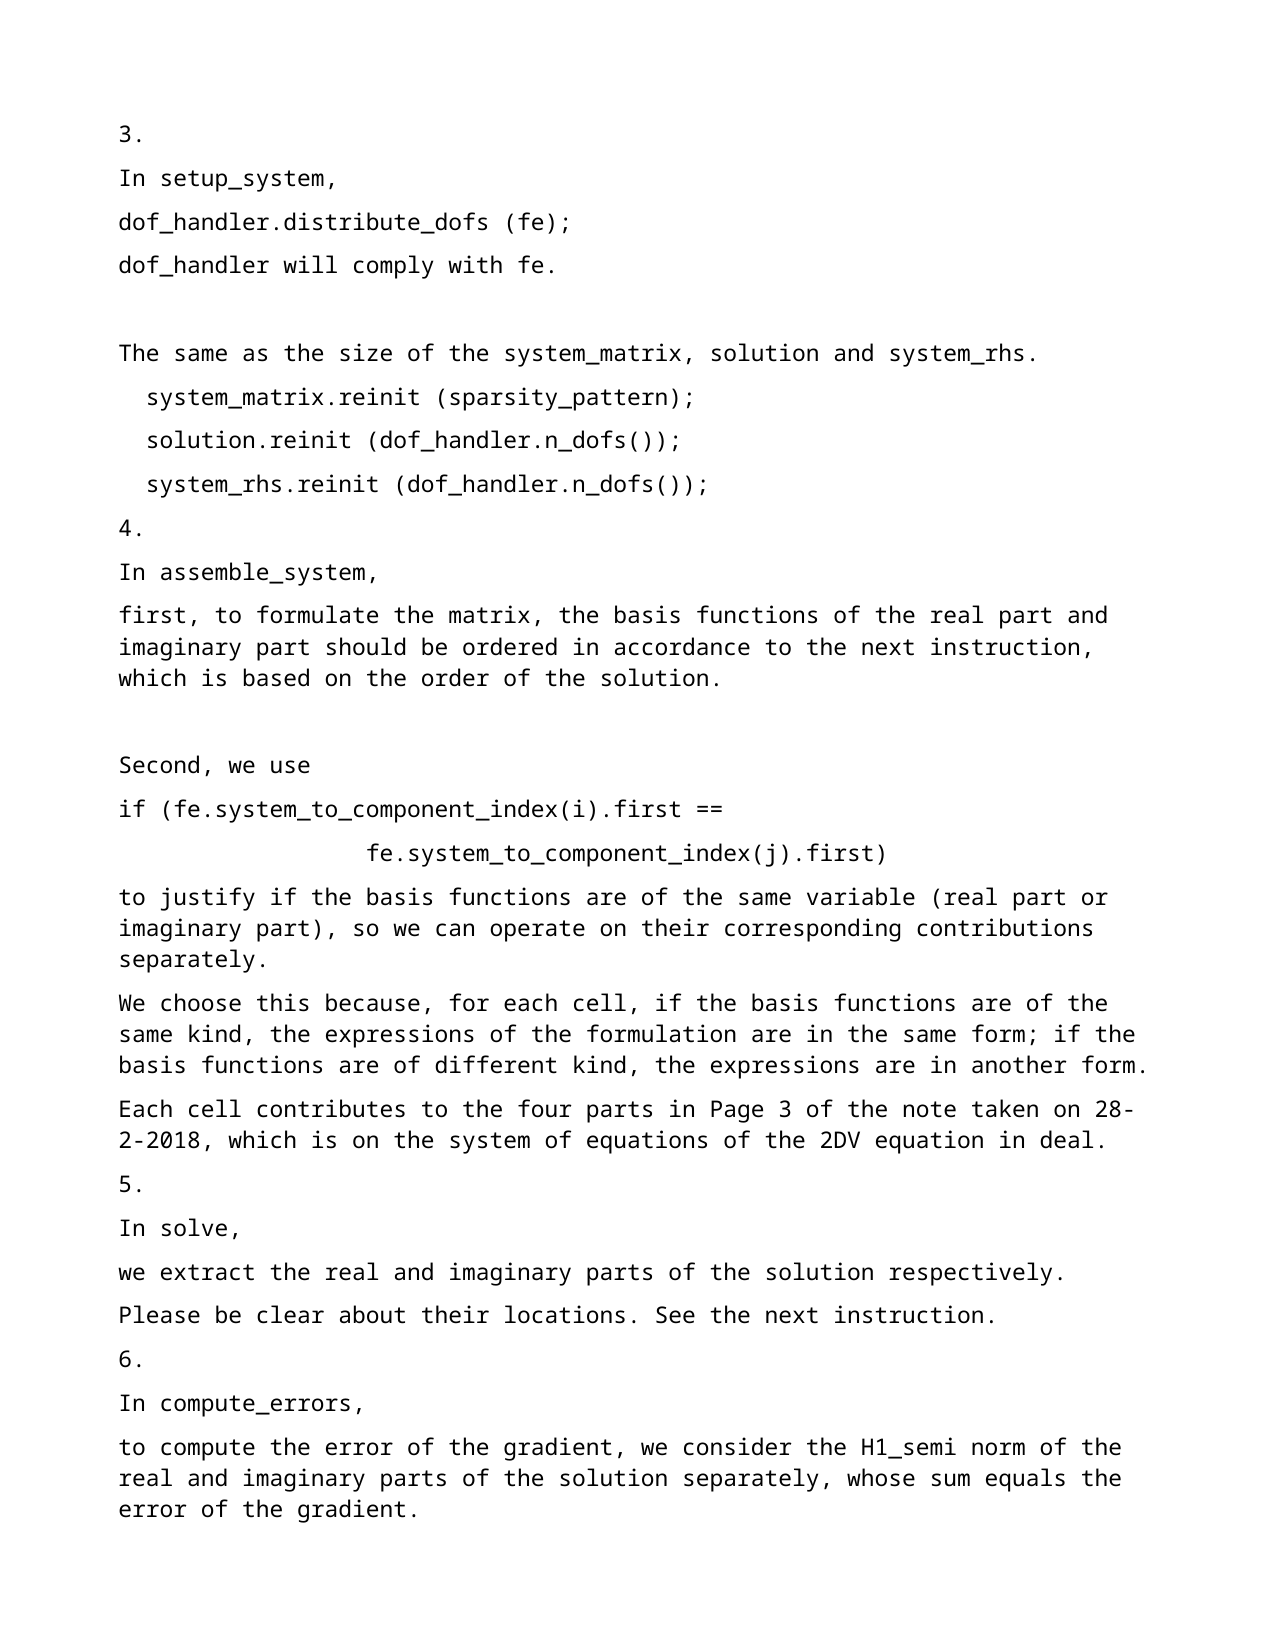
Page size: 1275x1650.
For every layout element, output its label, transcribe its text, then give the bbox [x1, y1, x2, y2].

text system_matrix.reinit (sparsity_pattern); [118, 381, 1157, 412]
text dof_handler.distribute_dofs (fe); [118, 206, 1157, 237]
text Second, we use [118, 749, 1157, 781]
text In assemble_system, [118, 556, 1157, 587]
text Please be clear about their locations. See the next instruction. [118, 1299, 1157, 1331]
text 5. [118, 1168, 1157, 1199]
text we extract the real and imaginary parts of the solution respectively. [118, 1256, 1157, 1287]
text first, to formulate the matrix, the basis functions of the real part and imaginary part should be ordered in accordance to the next instruction, which is based on the order of the solution. [118, 599, 1157, 693]
text system_rhs.reinit (dof_handler.n_dofs()); [118, 468, 1157, 499]
text The same as the size of the system_matrix, solution and system_rhs. [118, 337, 1157, 368]
text Each cell contributes to the four parts in Page 3 of the note taken on 28-2-2018, which is on the system of equations of the 2DV equation in deal. [118, 1093, 1157, 1156]
text In compute_errors, [118, 1387, 1157, 1418]
text In setup_system, [118, 162, 1157, 193]
text if (fe.system_to_component_index(i).first == [118, 793, 1157, 824]
text We choose this because, for each cell, if the basis functions are of the same kind, the expressions of the formulation are in the same form; if the basis functions are of different kind, the expressions are in another form. [118, 987, 1157, 1081]
text fe.system_to_component_index(j).first) [118, 837, 1157, 868]
text 4. [118, 512, 1157, 543]
text 3. [118, 118, 1157, 149]
text dof_handler will comply with fe. [118, 249, 1157, 281]
text to justify if the basis functions are of the same variable (real part or imaginary part), so we can operate on their corresponding contributions separately. [118, 881, 1157, 974]
text to compute the error of the gradient, we consider the H1_semi norm of the real and imaginary parts of the solution separately, whose sum equals the error of the gradient. [118, 1431, 1157, 1524]
text 6. [118, 1343, 1157, 1374]
text In solve, [118, 1212, 1157, 1243]
text solution.reinit (dof_handler.n_dofs()); [118, 424, 1157, 456]
